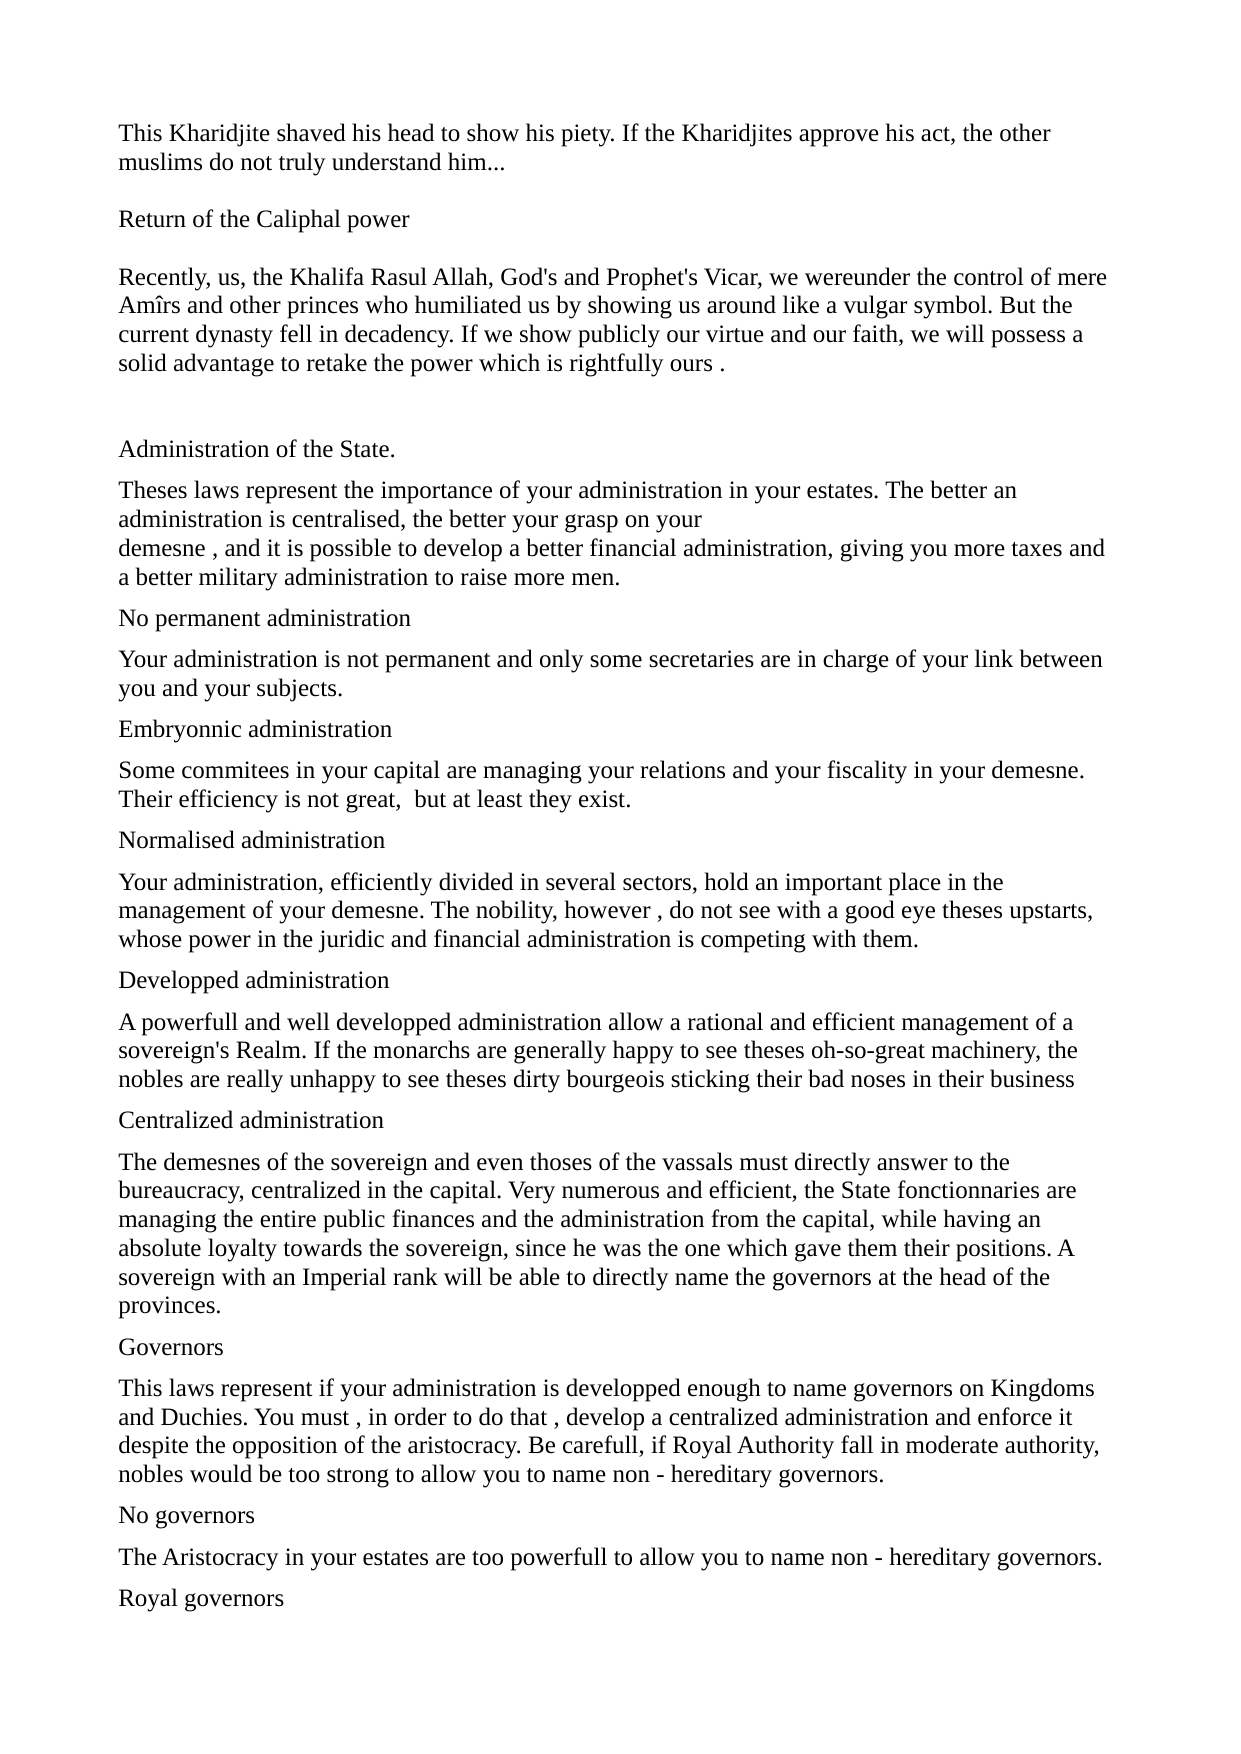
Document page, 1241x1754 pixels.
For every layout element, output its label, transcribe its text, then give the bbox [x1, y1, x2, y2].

text This laws represent if your administration is developped enough to name governors on Kingdoms and Duchies. You must , in order to do that , develop a centralized administration and enforce it despite the opposition of the aristocracy. Be carefull, if Royal Authority fall in moderate authority, nobles would be too strong to allow you to name non - hereditary governors. [118, 1373, 1122, 1488]
text The demesnes of the sovereign and even thoses of the vassals must directly answer to the bureaucracy, centralized in the capital. Very numerous and efficient, the State fonctionnaries are managing the entire public finances and the administration from the capital, while having an absolute loyalty towards the sovereign, since he was the one which gave them their positions. A sovereign with an Imperial rank will be able to directly name the governors at the head of the provinces. [118, 1147, 1122, 1319]
text Recently, us, the Khalifa Rasul Allah, God's and Prophet's Vicar, we wereunder the control of mere Amîrs and other princes who humiliated us by showing us around like a vulgar symbol. But the current dynasty fell in decadency. If we show publicly our virtue and our faith, we will possess a solid advantage to retake the power which is rightfully ours . [118, 262, 1122, 377]
text Governors [118, 1332, 1122, 1361]
text Theses laws represent the importance of your administration in your estates. The better an administration is centralised, the better your grasp on your demesne , and it is possible to develop a better financial administration, giving you more taxes and a better military administration to raise more men. [118, 476, 1122, 591]
text Normalised administration [118, 826, 1122, 854]
text Royal governors [118, 1583, 1122, 1612]
text No governors [118, 1501, 1122, 1529]
text Centralized administration [118, 1106, 1122, 1134]
text Your administration is not permanent and only some secretaries are in charge of your link between you and your subjects. [118, 644, 1122, 702]
text This Kharidjite shaved his head to show his piety. If the Kharidjites approve his act, the other muslims do not truly understand him... [118, 118, 1122, 176]
text Developped administration [118, 966, 1122, 994]
text Your administration, efficiently divided in several sectors, hold an important place in the management of your demesne. The nobility, however , do not see with a good eye theses upstarts, whose power in the juridic and financial administration is competing with them. [118, 867, 1122, 953]
text Return of the Caliphal power [118, 204, 1122, 233]
text No permanent administration [118, 603, 1122, 632]
text The Aristocracy in your estates are too powerfull to allow you to name non - hereditary governors. [118, 1542, 1122, 1571]
text Embryonnic administration [118, 714, 1122, 743]
text Some commitees in your capital are managing your relations and your fiscality in your demesne. Their efficiency is not great, but at least they exist. [118, 756, 1122, 813]
text Administration of the State. [118, 434, 1122, 463]
text A powerfull and well developped administration allow a rational and efficient management of a sovereign's Realm. If the monarchs are generally happy to see theses oh-so-great machinery, the nobles are really unhappy to see theses dirty bourgeois sticking their bad noses in their business [118, 1007, 1122, 1093]
